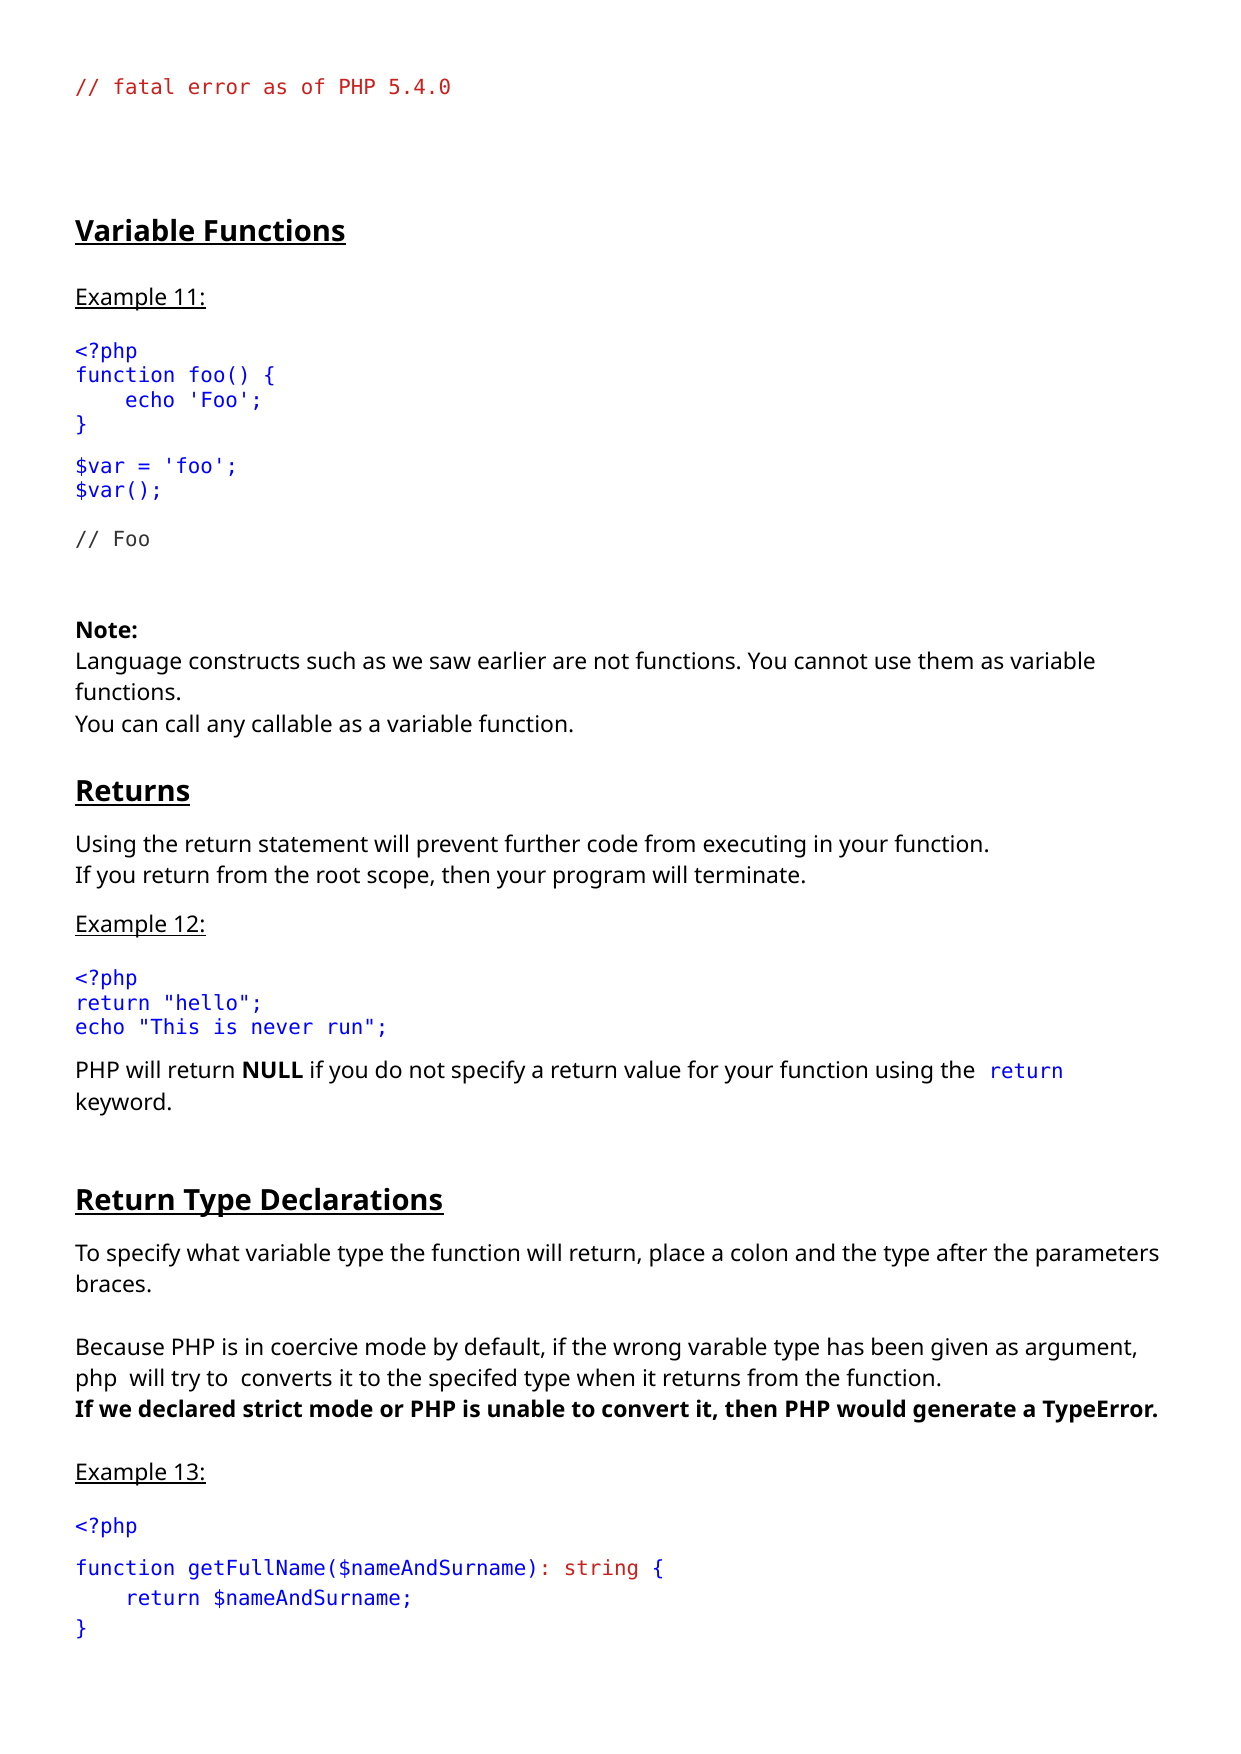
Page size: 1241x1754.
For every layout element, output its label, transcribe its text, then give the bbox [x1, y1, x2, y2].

text You can call any callable as a variable function. [75, 707, 1166, 739]
text If we declared strict mode or PHP is unable to convert it, then PHP would generate a TypeError. [75, 1393, 1166, 1424]
text To specify what variable type the function will return, place a colon and the type after the parameters braces. [75, 1237, 1166, 1299]
text If you return from the root scope, then your program will terminate. [75, 859, 1166, 890]
text $var = 'foo'; [75, 454, 1166, 478]
text function getFullName($nameAndSurname): string { [75, 1556, 1166, 1581]
text return "hello"; [75, 991, 1166, 1015]
text Language constructs such as we saw earlier are not functions. You cannot use them as variable functions. [75, 645, 1166, 707]
text $var(); [75, 478, 1166, 503]
text Using the return statement will prevent further code from executing in your function. [75, 828, 1166, 859]
text Note: [75, 614, 1166, 645]
text echo "This is never run"; [75, 1015, 1166, 1039]
text Example 12: [75, 908, 1166, 939]
text <?php [75, 339, 1166, 363]
text PHP will return NULL if you do not specify a return value for your function using the return keyword. [75, 1054, 1166, 1117]
text Variable Functions [75, 210, 1166, 249]
text } [75, 412, 1166, 436]
text } [75, 1610, 1166, 1640]
text function foo() { [75, 363, 1166, 388]
text Example 11: [75, 281, 1166, 312]
text Return Type Declarations [75, 1179, 1166, 1219]
text <?php [75, 1514, 1166, 1538]
text // fatal error as of PHP 5.4.0 [75, 75, 1166, 99]
text return $nameAndSurname; [75, 1581, 1166, 1610]
text Because PHP is in coercive mode by default, if the wrong varable type has been given as argument, php will try to converts it to the specifed type when it returns from the function. [75, 1331, 1166, 1393]
text echo 'Foo'; [75, 388, 1166, 412]
text <?php [75, 966, 1166, 991]
text Example 13: [75, 1456, 1166, 1487]
text Returns [75, 770, 1166, 810]
text // Foo [75, 527, 1166, 551]
